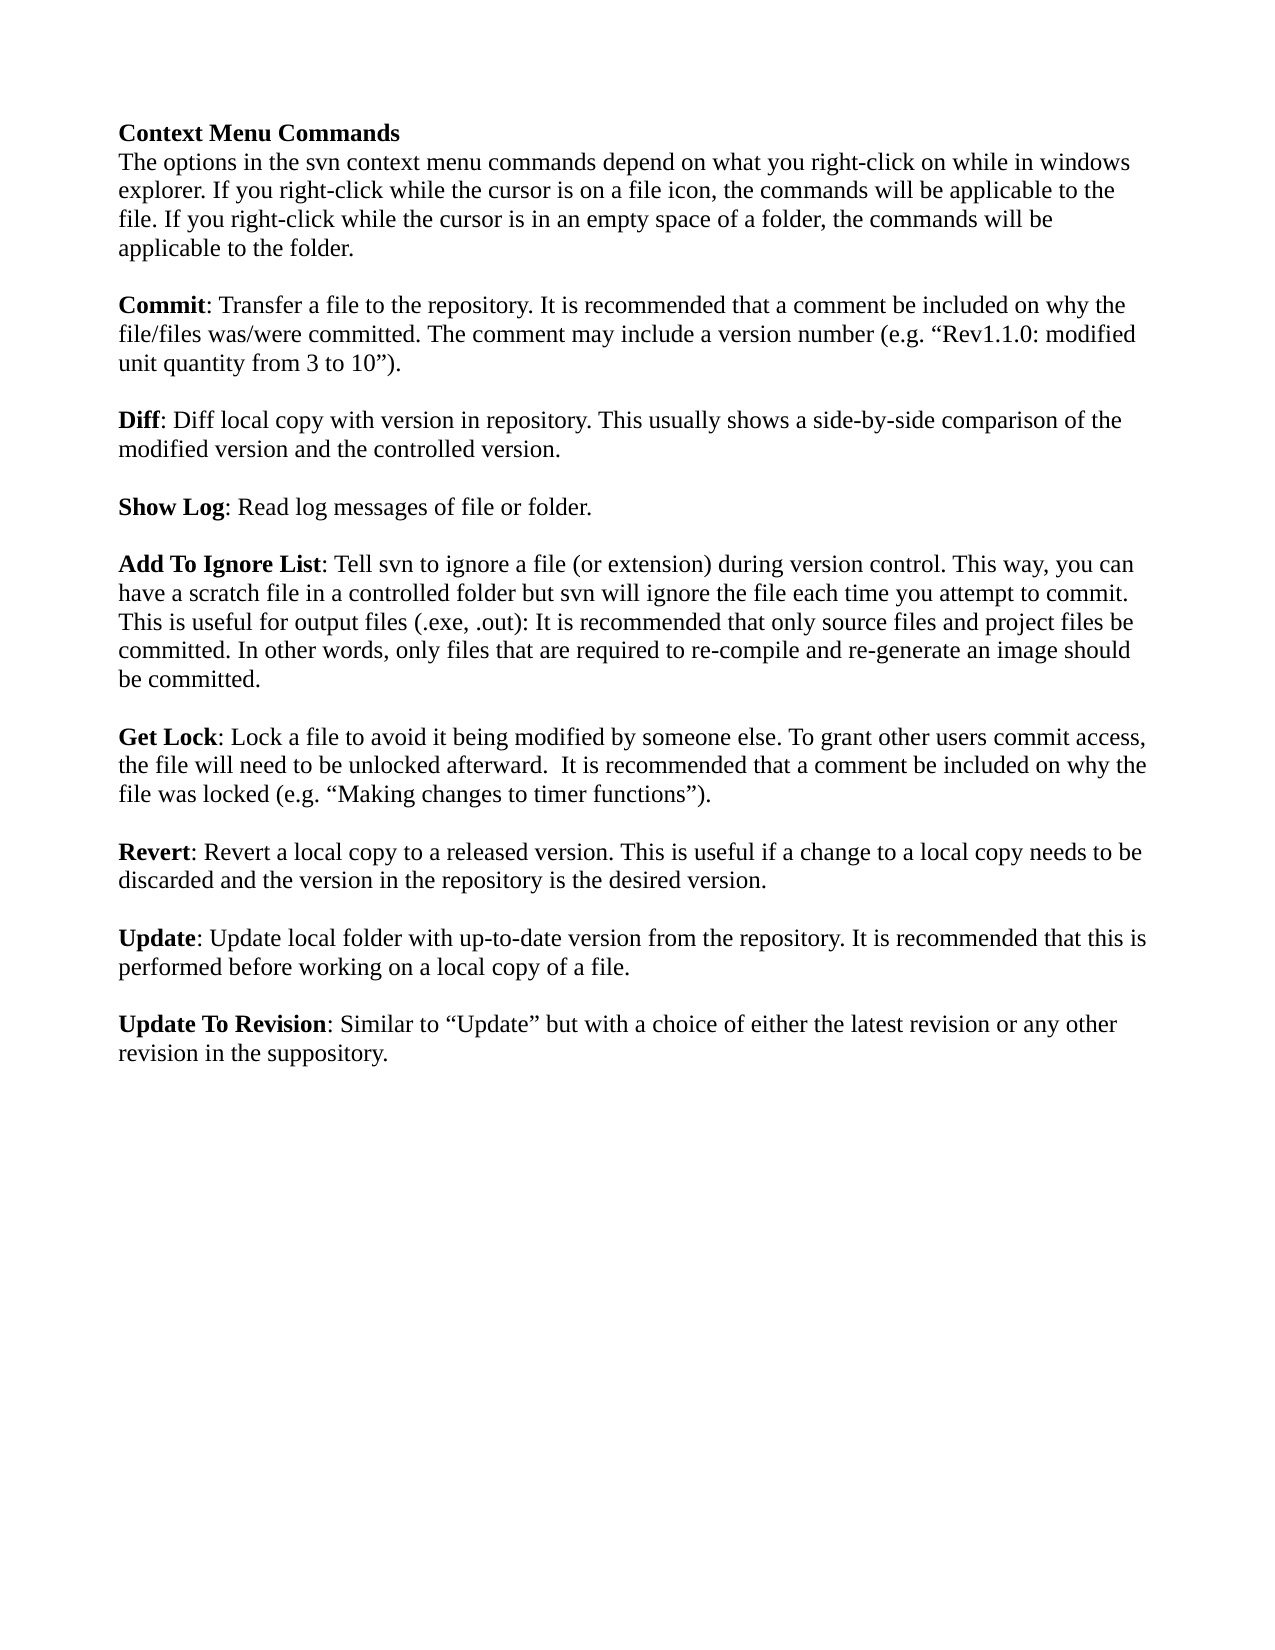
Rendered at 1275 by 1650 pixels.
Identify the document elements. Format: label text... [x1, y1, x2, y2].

text Diff: Diff local copy with version in repository. This usually shows a side-by-side comparison of the modified version and the controlled version. [118, 406, 1157, 463]
text Get Lock: Lock a file to avoid it being modified by someone else. To grant other users commit access, the file will need to be unlocked afterward. It is recommended that a comment be included on why the file was locked (e.g. “Making changes to timer functions”). [118, 722, 1157, 808]
text Commit: Transfer a file to the repository. It is recommended that a comment be included on why the file/files was/were committed. The comment may include a version number (e.g. “Rev1.1.0: modified unit quantity from 3 to 10”). [118, 291, 1157, 377]
text Update: Update local folder with up-to-date version from the repository. It is recommended that this is performed before working on a local copy of a file. [118, 923, 1157, 981]
text Update To Revision: Similar to “Update” but with a choice of either the latest revision or any other revision in the suppository. [118, 1009, 1157, 1067]
text The options in the svn context menu commands depend on what you right-click on while in windows explorer. If you right-click while the cursor is on a file icon, the commands will be applicable to the file. If you right-click while the cursor is in an empty space of a folder, the commands will be applicable to the folder. [118, 147, 1157, 262]
text Show Log: Read log messages of file or folder. [118, 492, 1157, 521]
text Context Menu Commands [118, 118, 1157, 147]
text Revert: Revert a local copy to a released version. This is useful if a change to a local copy needs to be discarded and the version in the repository is the desired version. [118, 837, 1157, 894]
text Add To Ignore List: Tell svn to ignore a file (or extension) during version control. This way, you can have a scratch file in a controlled folder but svn will ignore the file each time you attempt to commit. This is useful for output files (.exe, .out): It is recommended that only source files and project files be committed. In other words, only files that are required to re-compile and re-generate an image should be committed. [118, 549, 1157, 693]
